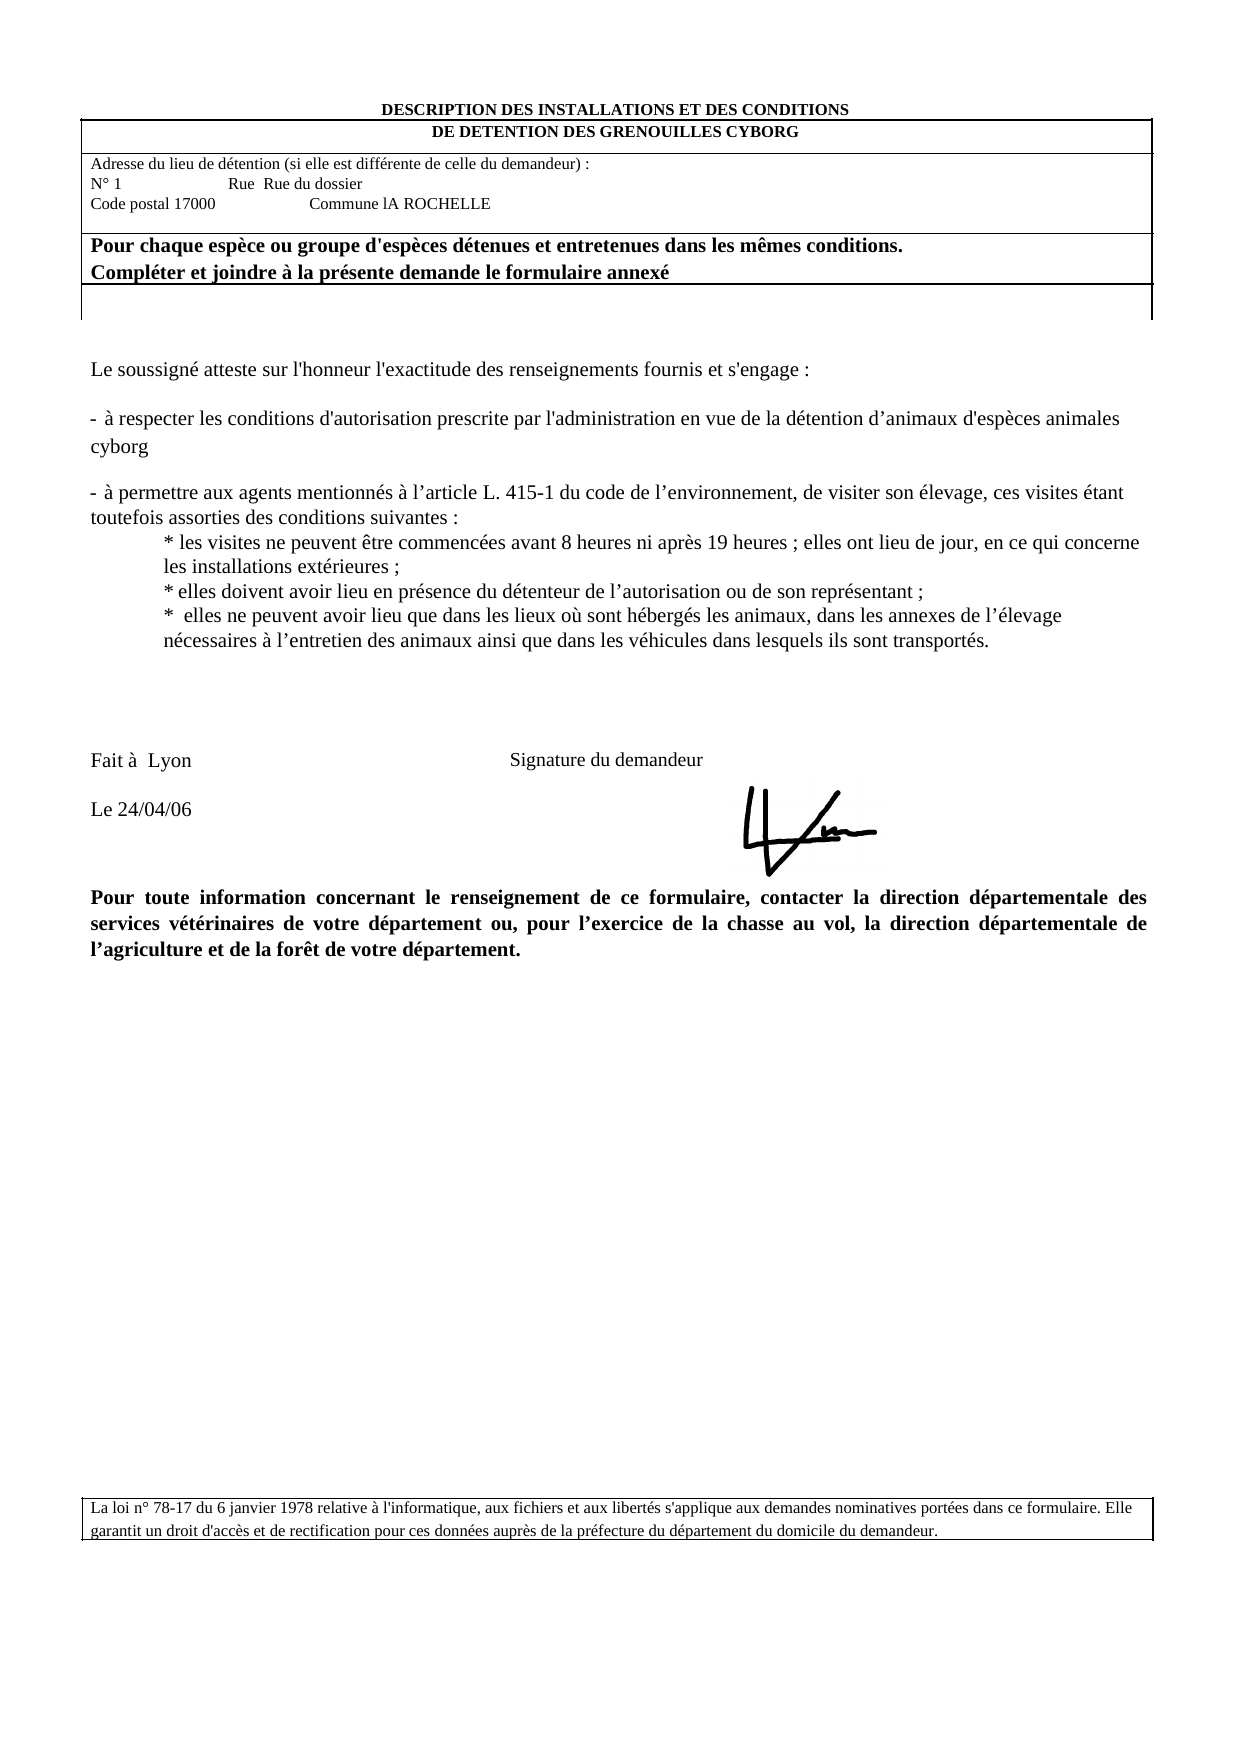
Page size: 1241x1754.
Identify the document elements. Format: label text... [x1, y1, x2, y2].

text Code postal 17000 Commune lA ROCHELLE [90, 193, 1148, 213]
text Compléter et joindre à la présente demande le formulaire annexé [90, 260, 1148, 283]
list elles ne peuvent avoir lieu que dans les lieux où sont hébergés les animaux, dans les annexes de l’élevage nécessaires à l’entretien des animaux ainsi que dans les véhicules dans lesquels ils sont transportés. [163, 603, 1140, 652]
text Le 24/04/06 [90, 797, 725, 821]
list à respecter les conditions d'autorisation prescrite par l'administration en vue de la détention d’animaux d'espèces animales cyborg [89, 406, 1140, 458]
list à permettre aux agents mentionnés à l’article L. 415-1 du code de l’environnement, de visiter son élevage, ces visites étant toutefois assorties des conditions suivantes : [89, 479, 1140, 529]
text Adresse du lieu de détention (si elle est différente de celle du demandeur) : [90, 154, 1148, 173]
text N° 1 Rue Rue du dossier [90, 174, 1148, 193]
text DESCRIPTION DES INSTALLATIONS ET DES CONDITIONS [89, 100, 1141, 119]
text Pour chaque espèce ou groupe d'espèces détenues et entretenues dans les mêmes conditions. [90, 234, 1148, 257]
list elles doivent avoir lieu en présence du détenteur de l’autorisation ou de son représentant ; [163, 579, 1148, 603]
list les visites ne peuvent être commencées avant 8 heures ni après 19 heures ; elles ont lieu de jour, en ce qui concerne les installations extérieures ; [163, 530, 1140, 578]
text DE DETENTION DES GRENOUILLES CYBORG [89, 122, 1141, 141]
text Le soussigné atteste sur l'honneur l'exactitude des renseignements fournis et s'engage : [90, 357, 1148, 381]
text Signature du demandeur [509, 748, 1148, 771]
text La loi n° 78-17 du 6 janvier 1978 relative à l'informatique, aux fichiers et aux libertés s'applique aux demandes nominatives portées dans ce formulaire. Elle garantit un droit d'accès et de rectification pour ces données auprès de la préfecture du département du domicile du demandeur. [90, 1499, 1140, 1539]
text [890, 797, 1148, 821]
text Pour toute information concernant le renseignement de ce formulaire, contacter la direction départementale des services vétérinaires de votre département ou, pour l’exercice de la chasse au vol, la direction départementale de l’agriculture et de la forêt de votre département. [90, 885, 1148, 961]
text Fait à Lyon [90, 748, 466, 772]
picture [725, 775, 890, 878]
